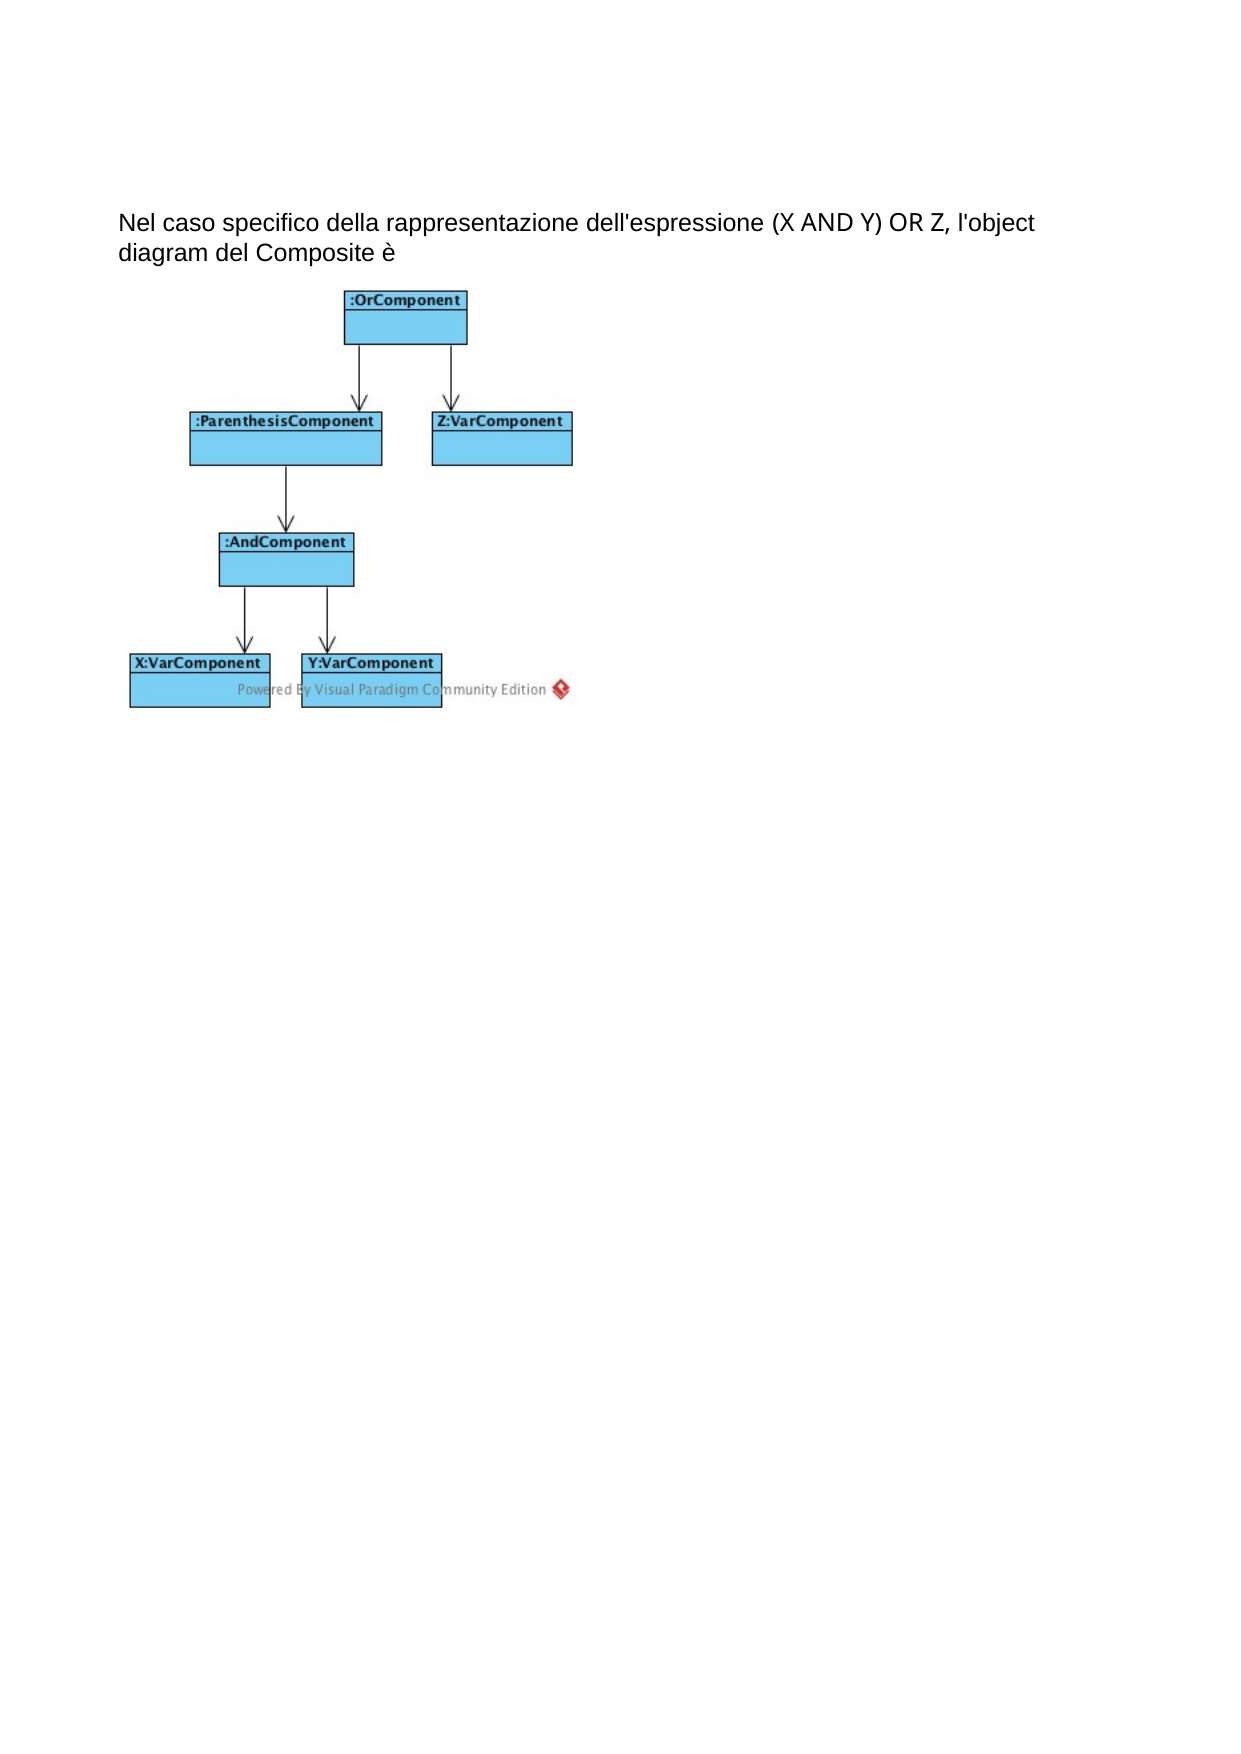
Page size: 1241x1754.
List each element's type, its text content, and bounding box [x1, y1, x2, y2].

text Nel caso specifico della rappresentazione dell'espressione (X AND Y) OR Z, l'object diagram del Composite è [118, 204, 1122, 267]
picture [127, 288, 577, 712]
